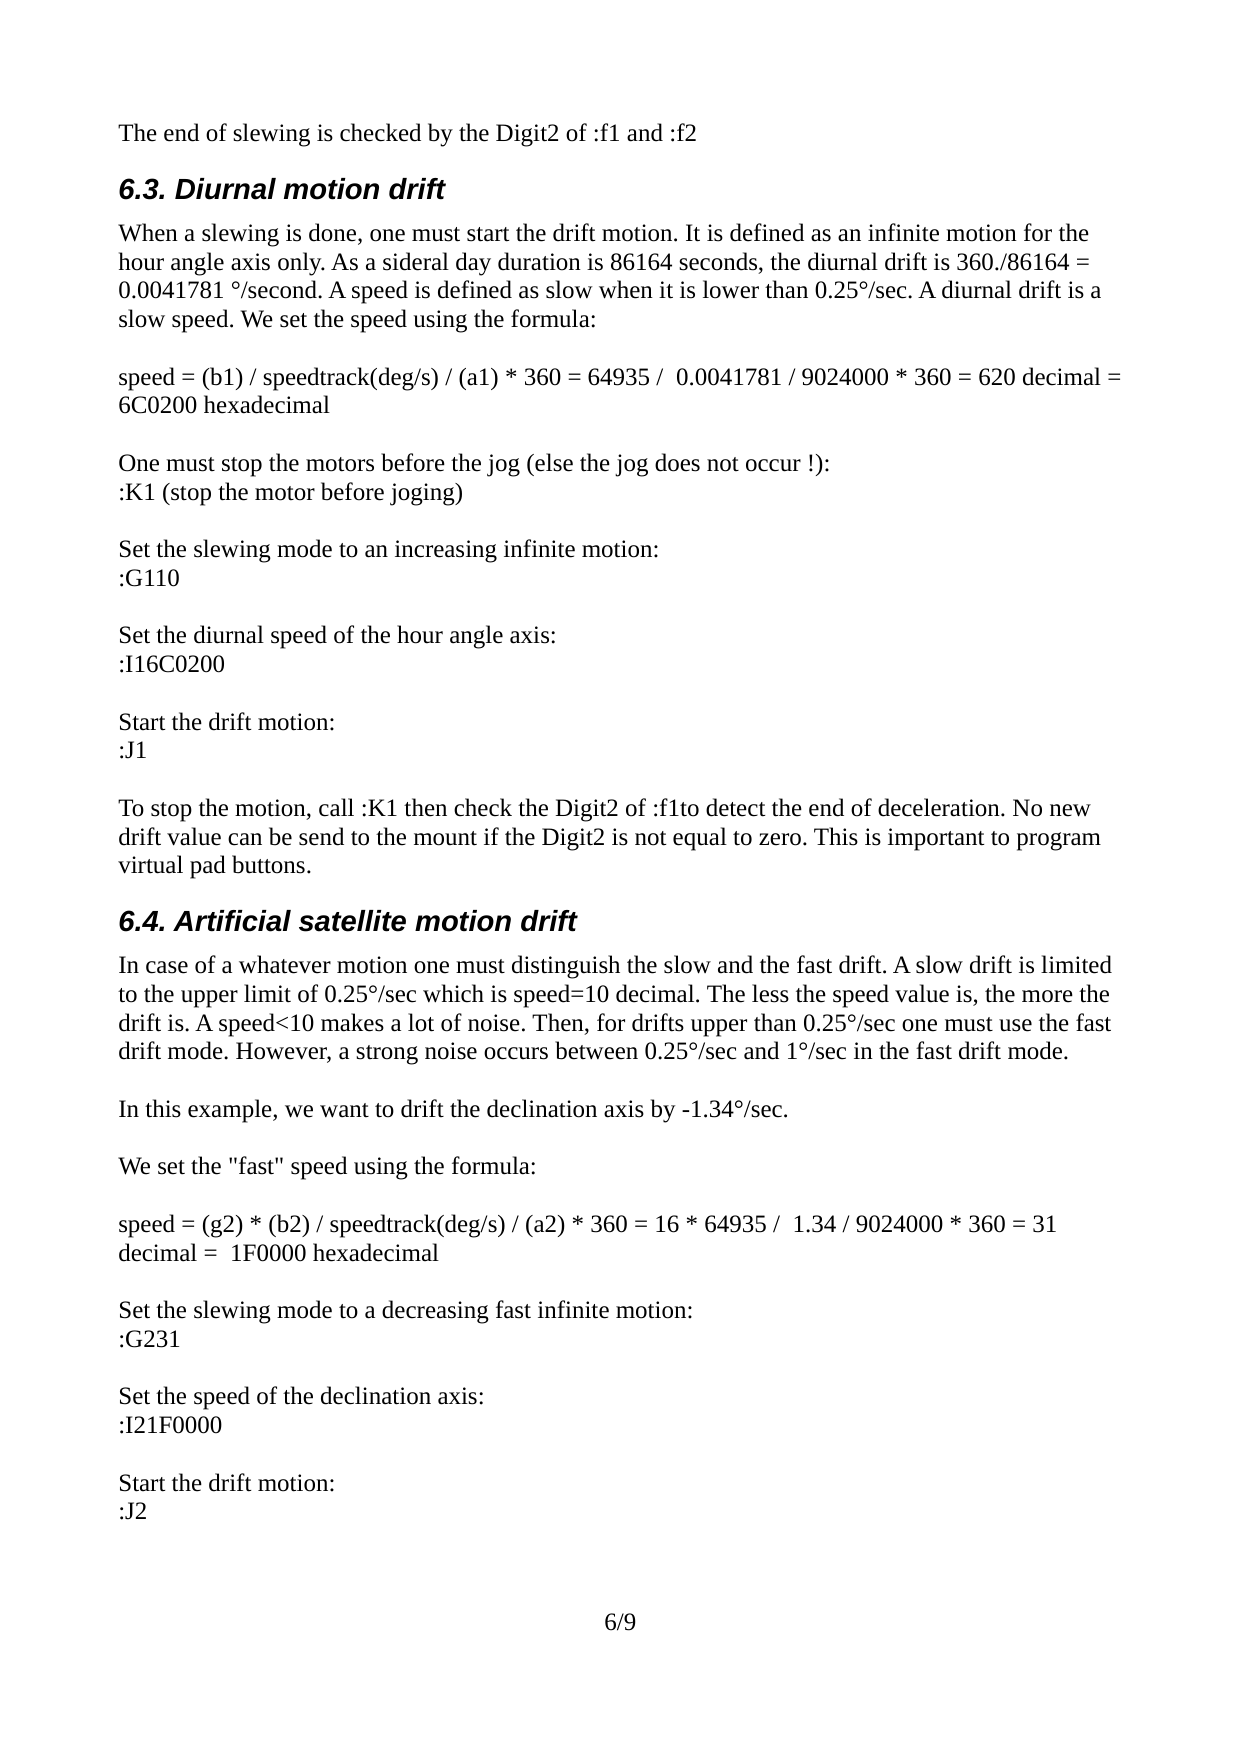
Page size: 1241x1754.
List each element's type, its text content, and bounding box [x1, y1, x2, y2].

text speed = (b1) / speedtrack(deg/s) / (a1) * 360 = 64935 / 0.0041781 / 9024000 * 360 = 620 decimal = 6C0200 hexadecimal [118, 362, 1122, 419]
text :G231 [118, 1324, 1122, 1353]
text :G110 [118, 563, 1122, 592]
text :J2 [118, 1496, 1122, 1525]
text :J1 [118, 735, 1122, 764]
text Set the diurnal speed of the hour angle axis: [118, 620, 1122, 649]
text The end of slewing is checked by the Digit2 of :f1 and :f2 [118, 118, 1122, 147]
text When a slewing is done, one must start the drift motion. It is defined as an infinite motion for the hour angle axis only. As a sideral day duration is 86164 seconds, the diurnal drift is 360./86164 = 0.0041781 °/second. A speed is defined as slow when it is lower than 0.25°/sec. A diurnal drift is a slow speed. We set the speed using the formula: [118, 218, 1122, 333]
text speed = (g2) * (b2) / speedtrack(deg/s) / (a2) * 360 = 16 * 64935 / 1.34 / 9024000 * 360 = 31 decimal = 1F0000 hexadecimal [118, 1209, 1122, 1266]
text :I21F0000 [118, 1410, 1122, 1439]
text One must stop the motors before the jog (else the jog does not occur !): [118, 448, 1122, 477]
text Set the slewing mode to an increasing infinite motion: [118, 534, 1122, 563]
text In case of a whatever motion one must distinguish the slow and the fast drift. A slow drift is limited to the upper limit of 0.25°/sec which is speed=10 decimal. The less the speed value is, the more the drift is. A speed<10 makes a lot of noise. Then, for drifts upper than 0.25°/sec one must use the fast drift mode. However, a strong noise occurs between 0.25°/sec and 1°/sec in the fast drift mode. [118, 950, 1122, 1065]
subtitle 6.4. Artificial satellite motion drift [118, 904, 1122, 938]
text We set the "fast" speed using the formula: [118, 1151, 1122, 1180]
text Start the drift motion: [118, 707, 1122, 735]
text :K1 (stop the motor before joging) [118, 477, 1122, 505]
text In this example, we want to drift the declination axis by -1.34°/sec. [118, 1094, 1122, 1123]
text Set the speed of the declination axis: [118, 1381, 1122, 1410]
text Start the drift motion: [118, 1468, 1122, 1496]
text To stop the motion, call :K1 then check the Digit2 of :f1to detect the end of deceleration. No new drift value can be send to the mount if the Digit2 is not equal to zero. This is important to program virtual pad buttons. [118, 793, 1122, 879]
text Set the slewing mode to a decreasing fast infinite motion: [118, 1295, 1122, 1324]
text :I16C0200 [118, 649, 1122, 678]
subtitle 6.3. Diurnal motion drift [118, 172, 1122, 205]
